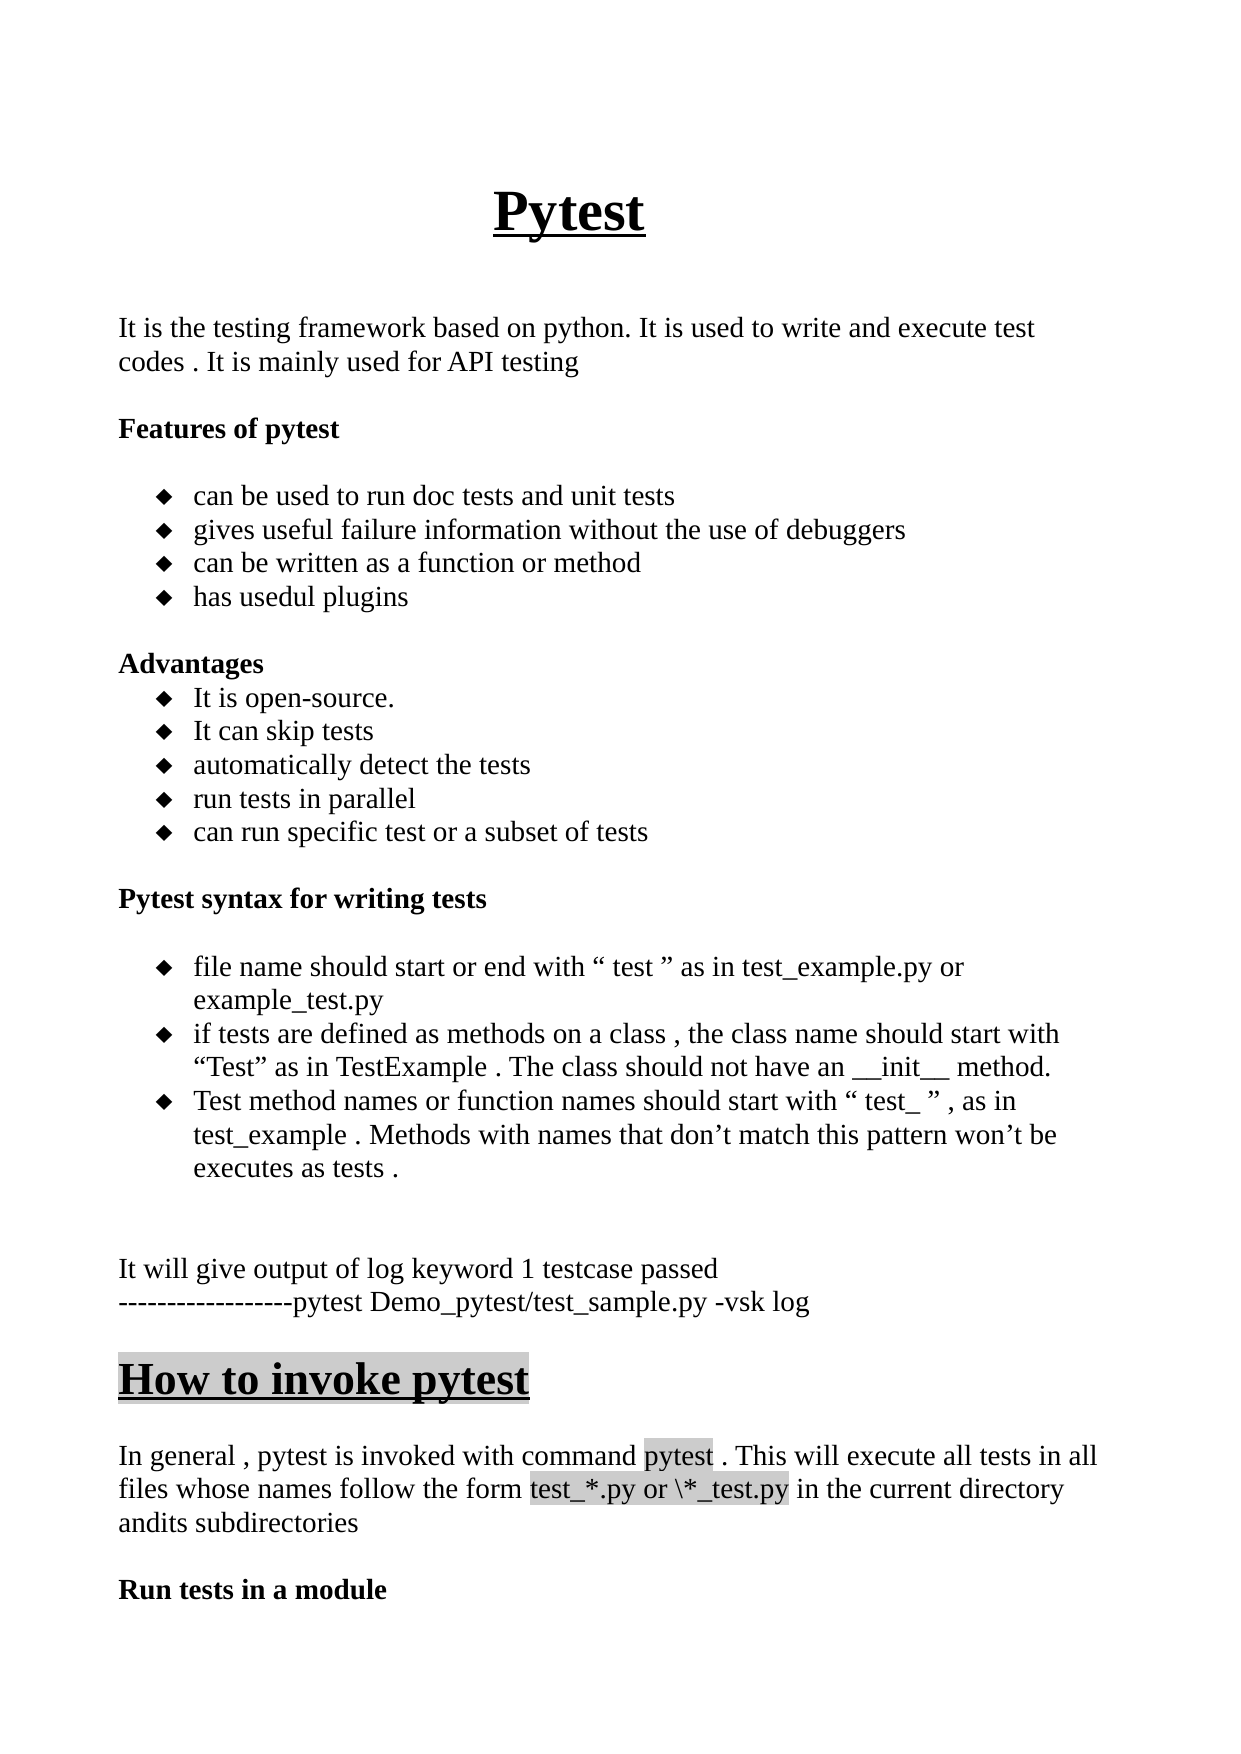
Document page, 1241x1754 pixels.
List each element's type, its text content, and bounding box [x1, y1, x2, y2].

text It will give output of log keyword 1 testcase passed [118, 1251, 1122, 1284]
text ------------------pytest Demo_pytest/test_sample.py -vsk log [118, 1284, 1122, 1318]
text It is the testing framework based on python. It is used to write and execute test codes . It is mainly used for API testing [118, 311, 1122, 378]
list automatically detect the tests [156, 747, 1122, 781]
list It can skip tests [156, 713, 1122, 747]
list run tests in parallel [156, 781, 1122, 814]
list can be written as a function or method [156, 546, 1122, 579]
text Features of pytest [118, 411, 1122, 445]
list if tests are defined as methods on a class , the class name should start with “Test” as in TestExample . The class should not have an __init__ method. [156, 1016, 1122, 1083]
text Run tests in a module [118, 1572, 1122, 1606]
text Pytest [118, 176, 1122, 243]
text Advantages [118, 646, 1122, 680]
list has usedul plugins [156, 579, 1122, 613]
list gives useful failure information without the use of debuggers [156, 512, 1122, 546]
text In general , pytest is invoked with command pytest . This will execute all tests in all files whose names follow the form test_*.py or \*_test.py in the current directory andits subdirectories [118, 1438, 1122, 1538]
text Pytest syntax for writing tests [118, 882, 1122, 915]
list file name should start or end with “ test ” as in test_example.py or example_test.py [156, 949, 1122, 1016]
list It is open-source. [156, 680, 1122, 713]
list can run specific test or a subset of tests [156, 814, 1122, 848]
text How to invoke pytest [118, 1352, 1122, 1404]
list can be used to run doc tests and unit tests [156, 478, 1122, 512]
list Test method names or function names should start with “ test_ ” , as in test_example . Methods with names that don’t match this pattern won’t be executes as tests . [156, 1083, 1122, 1184]
